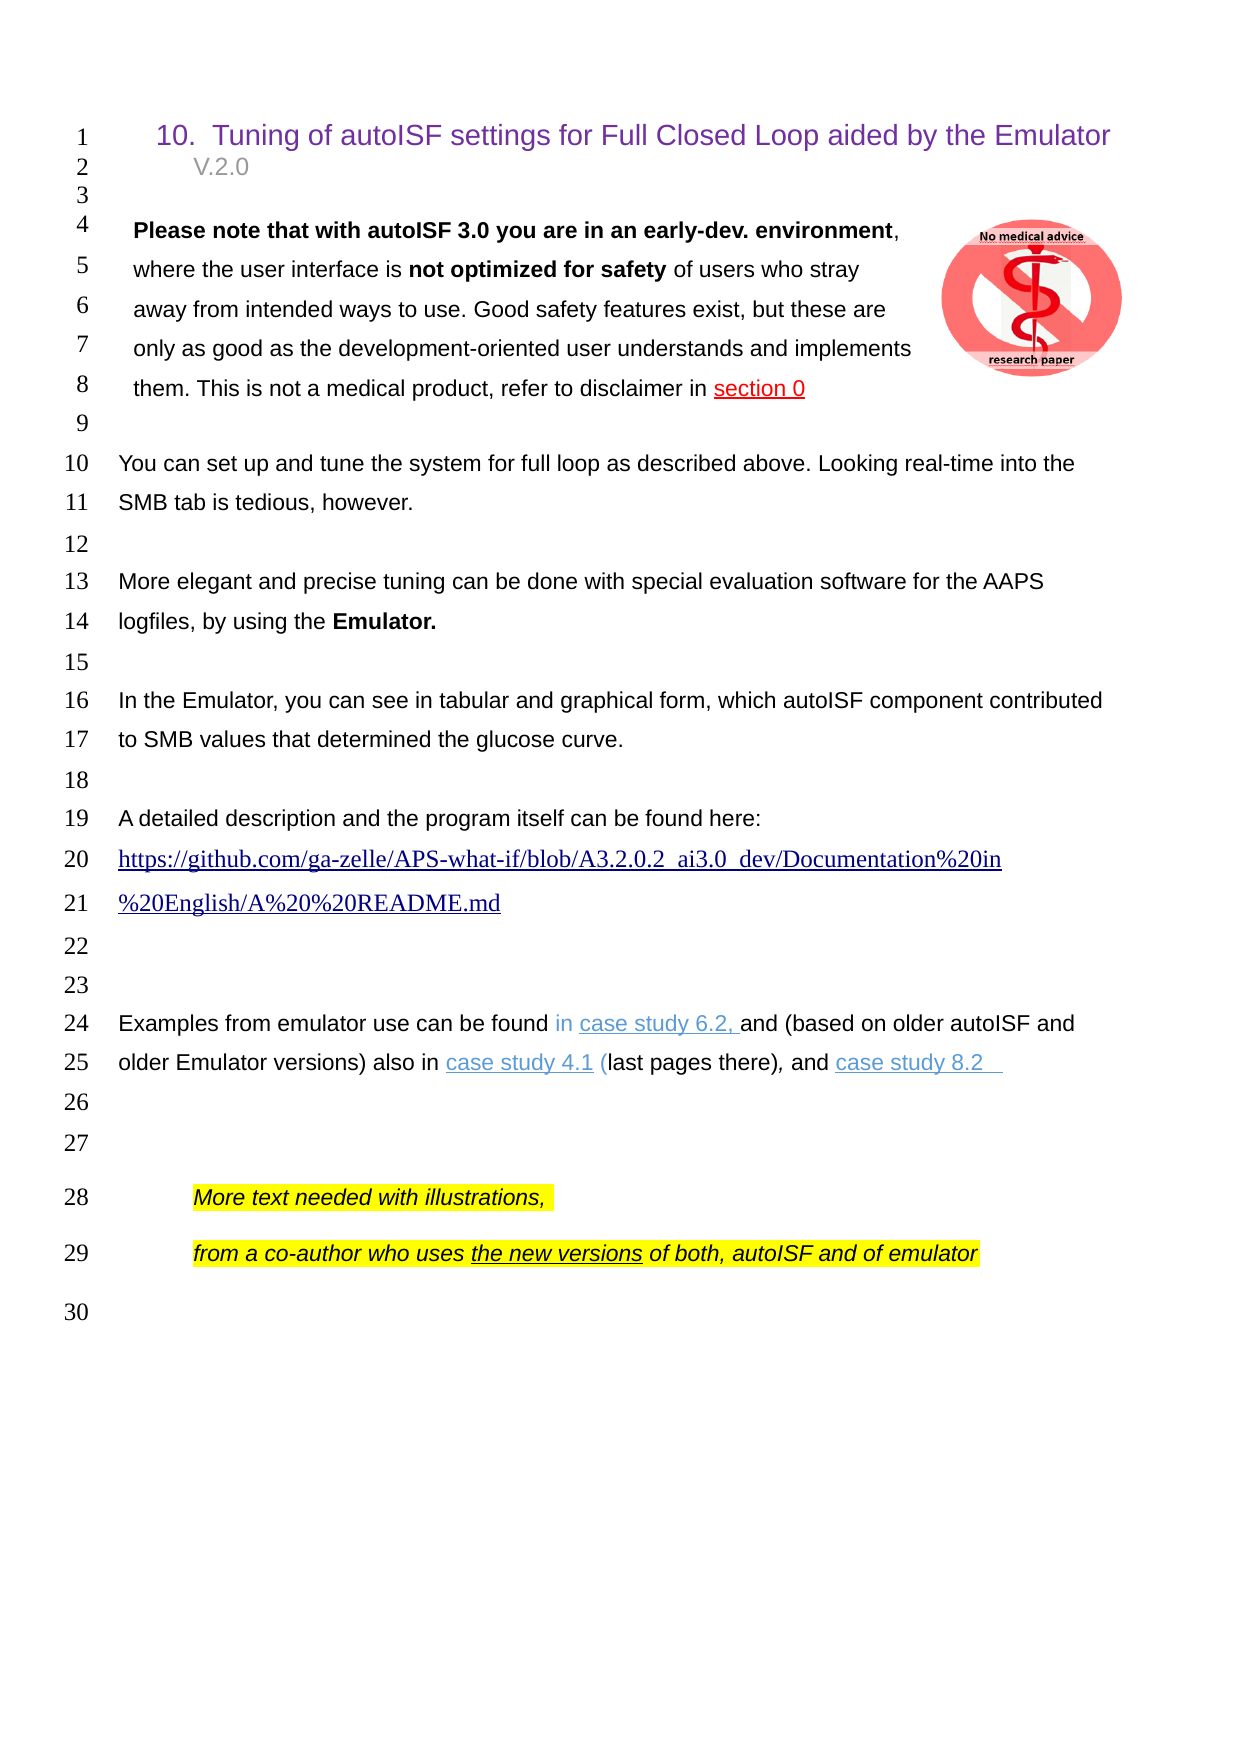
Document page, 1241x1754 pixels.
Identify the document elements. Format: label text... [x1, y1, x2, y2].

text 10. Tuning of autoISF settings for Full Closed Loop aided by the Emulator V.2.0 [156, 118, 1122, 180]
text Examples from emulator use can be found in case study 6.2, and (based on older autoISF and older Emulator versions) also in case study 4.1 (last pages there), and case study 8.2 [118, 1010, 1122, 1076]
list More text needed with illustrations, [193, 1184, 1122, 1211]
text You can set up and tune the system for full loop as described above. Looking real-time into the SMB tab is tedious, however. [118, 450, 1122, 516]
list from a co-author who uses the new versions of both, autoISF and of emulator [193, 1240, 1122, 1267]
text A detailed description and the program itself can be found here: [118, 805, 1122, 831]
text More elegant and precise tuning can be done with special evaluation software for the AAPS logfiles, by using the Emulator. [118, 568, 1122, 634]
text https://github.com/ga-zelle/APS-what-if/blob/A3.2.0.2_ai3.0_dev/Documentation%20in%20English/A%20%20README.md [118, 844, 1122, 916]
text Please note that with autoISF 3.0 you are in an early-dev. environment, where the user interface is not optimized for safety of users who stray away from intended ways to use. Good safety features exist, but these are only as good as the development-oriented user understands and implements them. This is not a medical product, refer to disclaimer in section 0 [133, 217, 918, 401]
text In the Emulator, you can see in tabular and graphical form, which autoISF component contributed to SMB values that determined the glucose curve. [118, 687, 1122, 752]
